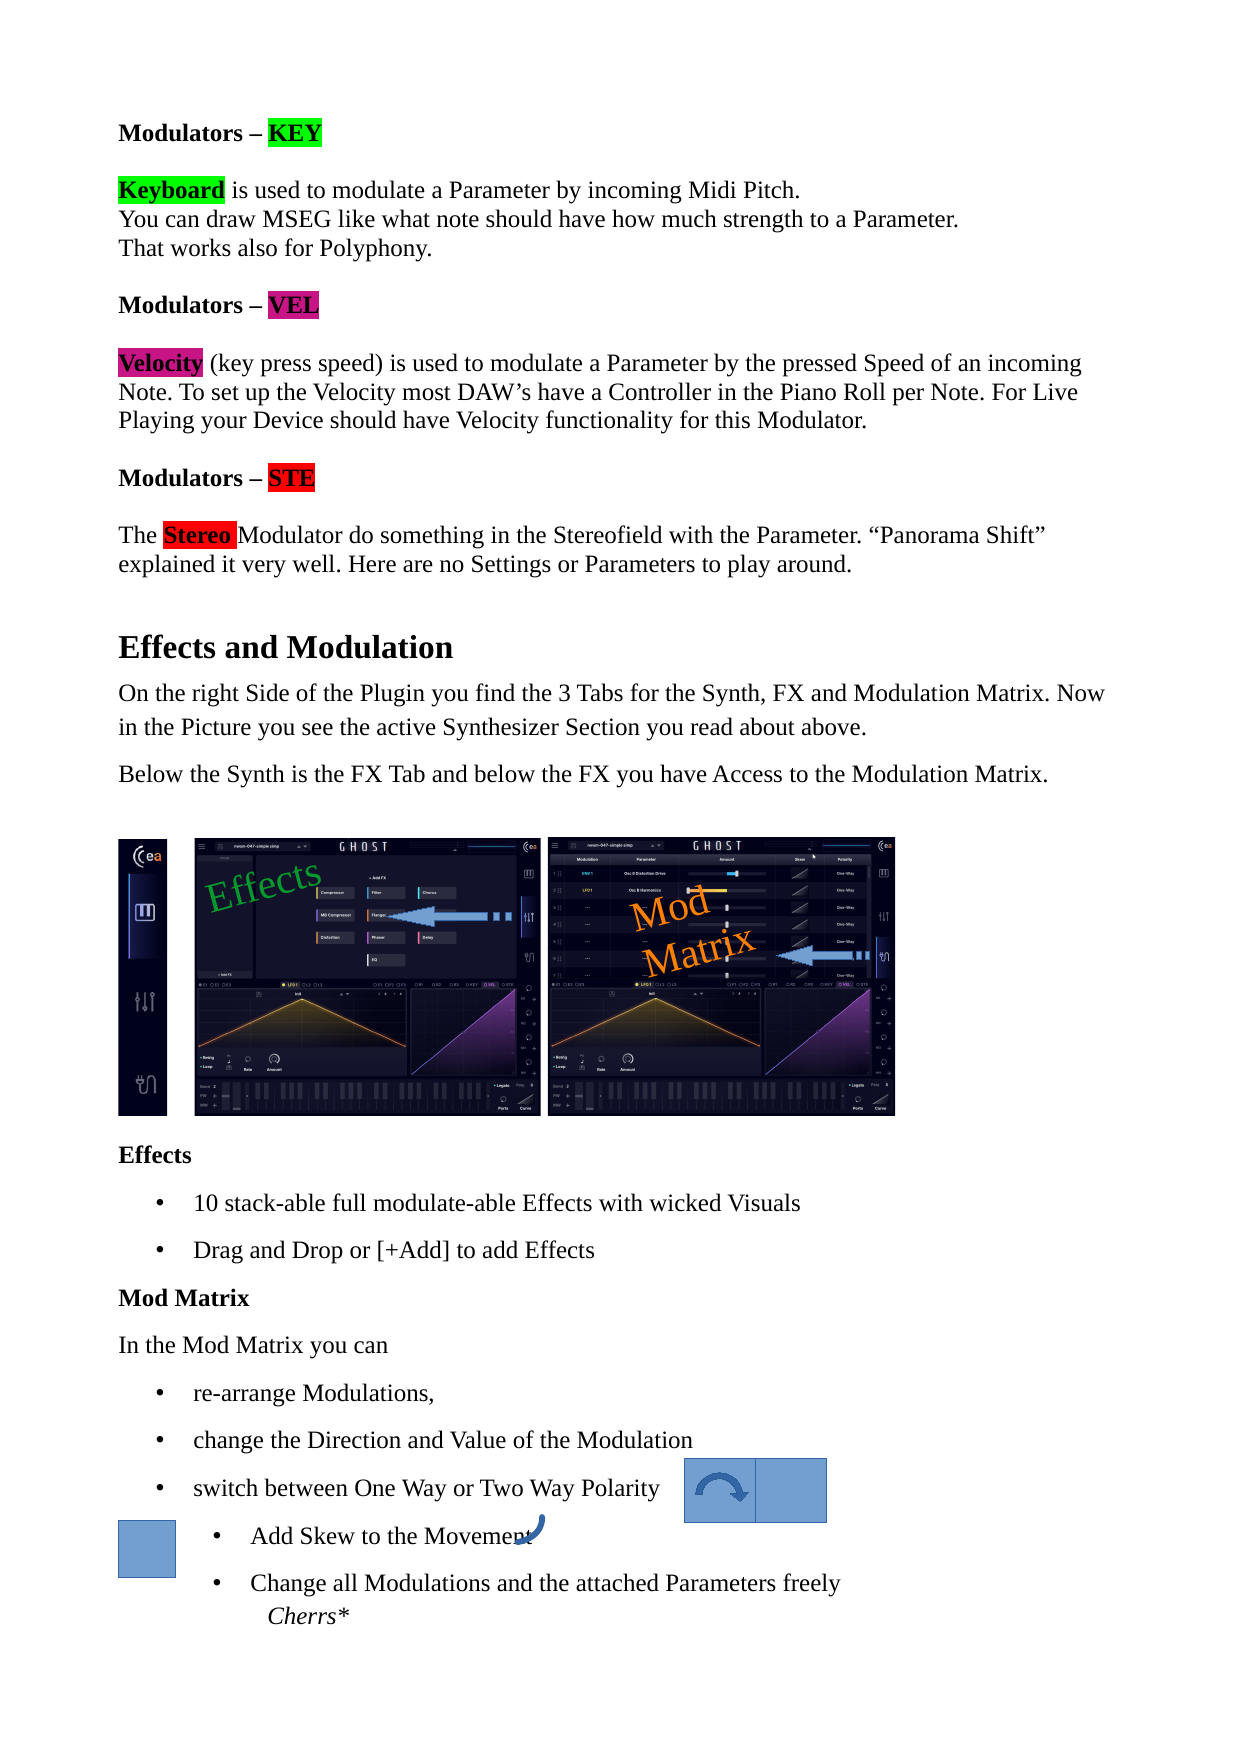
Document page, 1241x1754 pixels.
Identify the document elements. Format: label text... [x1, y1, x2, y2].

text Below the Synth is the FX Tab and below the FX you have Access to the Modulation Matrix. [118, 702, 1122, 730]
text You can draw MSEG like what note should have how much strength to a Parameter. [118, 147, 1122, 176]
text On the right Side of the Plugin you find the 3 Tabs for the Synth, FX and Modulation Matrix. Now in the Picture you see the active Synthesizer Section you read about above. [118, 621, 1122, 683]
text That works also for Polyphony. [118, 176, 1122, 204]
list re-arrange Modulations, [156, 1321, 1122, 1349]
list Add Skew to the Movement [176, 1463, 1122, 1492]
list switch between One Way or Two Way Polarity [827, 1416, 1122, 1444]
text Effects [118, 1082, 1122, 1111]
text Modulators – VEL [118, 233, 1122, 262]
text Mod Matrix [118, 1225, 1122, 1254]
subtitle Effects and Modulation [118, 570, 1122, 608]
text Keyboard is used to modulate a Parameter by incoming Midi Pitch. [118, 118, 1122, 147]
picture [547, 780, 896, 1058]
list Drag and Drop or [+Add] to add Effects [156, 1178, 1122, 1206]
list change the Direction and Value of the Modulation [156, 1368, 1122, 1397]
list 10 stack-able full modulate-able Effects with wicked Visuals [156, 1130, 1122, 1159]
picture [194, 781, 541, 1058]
text In the Mod Matrix you can [118, 1273, 1122, 1302]
text Modulators – STE [118, 406, 1122, 434]
text The Stereo Modulator do something in the Stereofield with the Parameter. “Panorama Shift” explained it very well. Here are no Settings or Parameters to play around. [118, 463, 1122, 521]
list switch between One Way or Two Way Polarity [156, 1416, 684, 1444]
list Change all Modulations and the attached Parameters freely Cherrs* [156, 1511, 1122, 1573]
text Velocity (key press speed) is used to modulate a Parameter by the pressed Speed of an incoming Note. To set up the Velocity most DAW’s have a Controller in the Piano Roll per Note. For Live Playing your Device should have Velocity functionality for this Modulator. [118, 291, 1122, 377]
